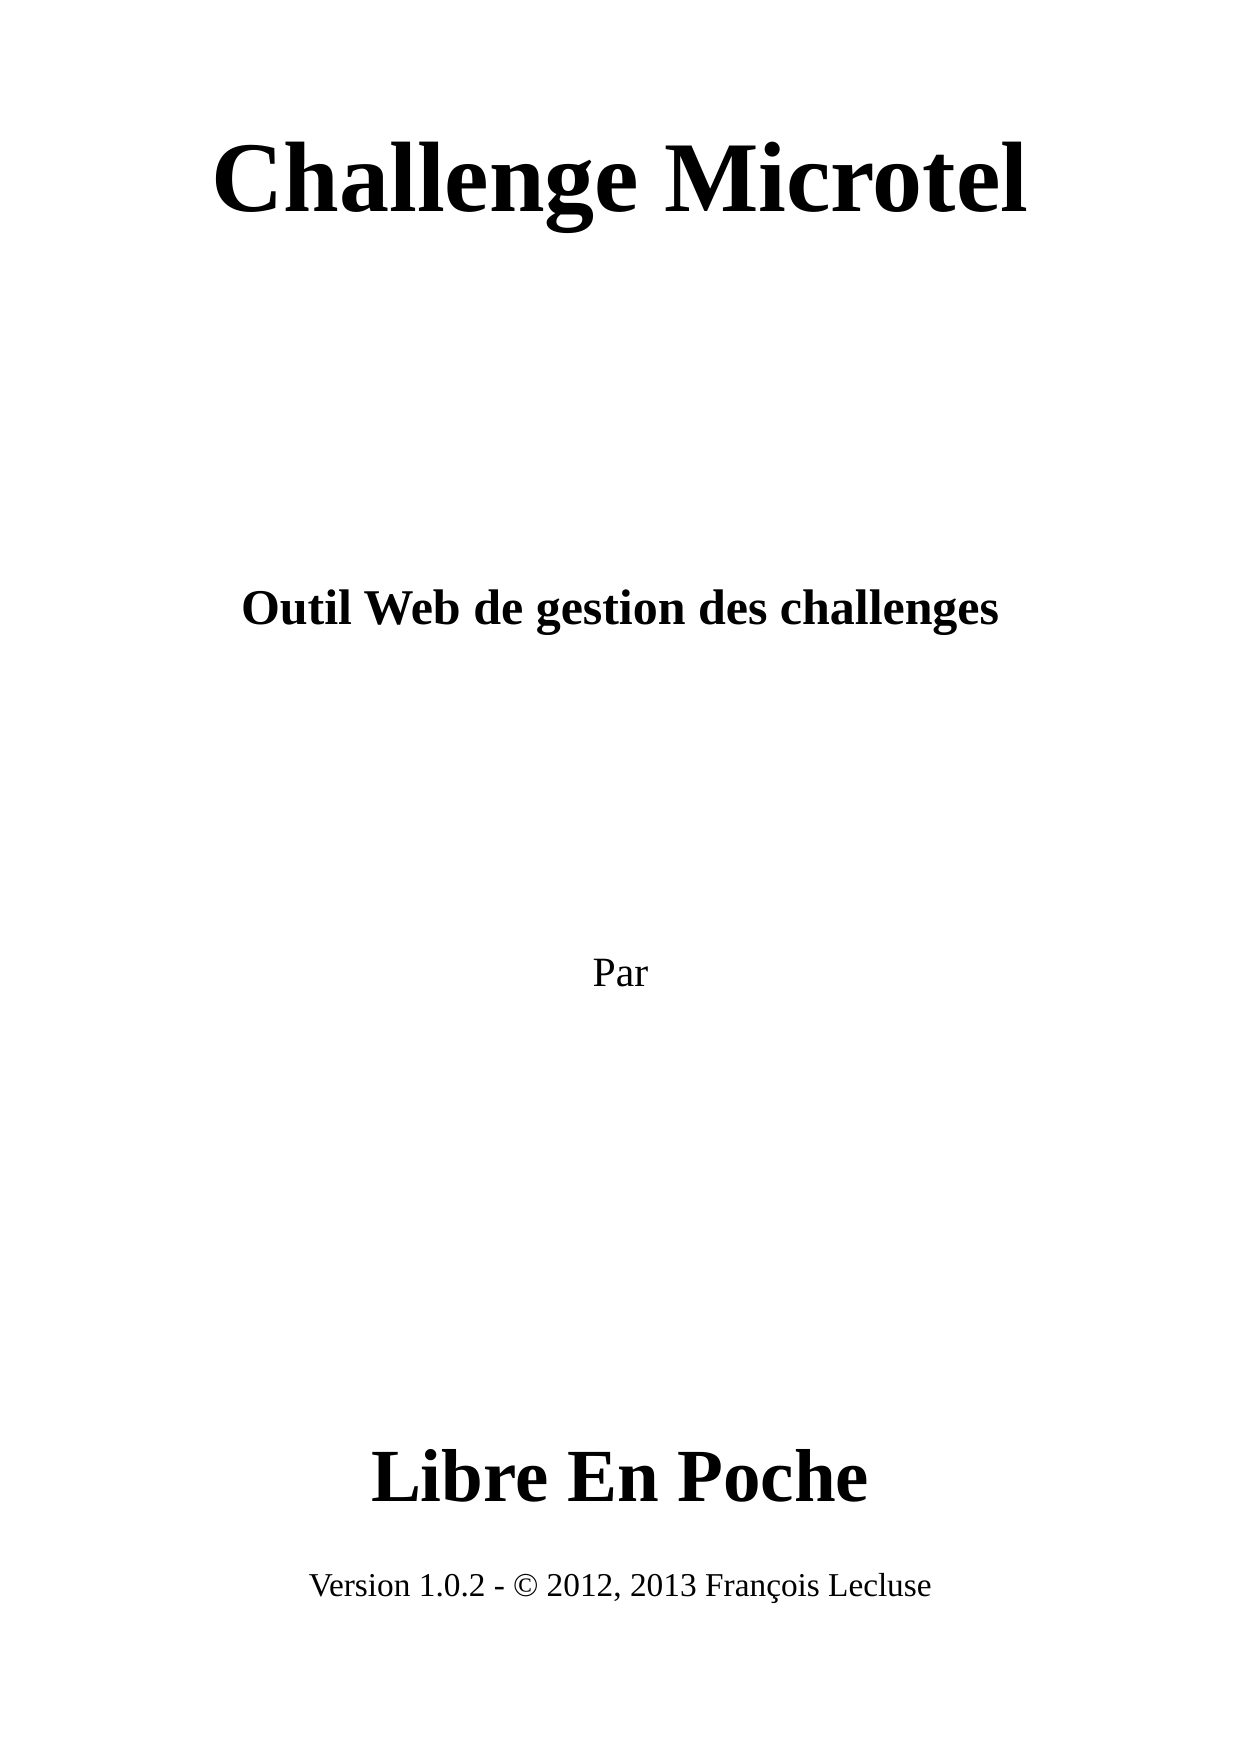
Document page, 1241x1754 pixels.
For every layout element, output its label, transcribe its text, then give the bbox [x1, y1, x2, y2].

text Outil Web de gestion des challenges [118, 578, 1122, 636]
text Par [118, 947, 1122, 995]
text Libre En Poche [118, 1431, 1122, 1517]
text Challenge Microtel [118, 118, 1122, 233]
text Version 1.0.2 - © 2012, 2013 François Lecluse [118, 1565, 1122, 1603]
